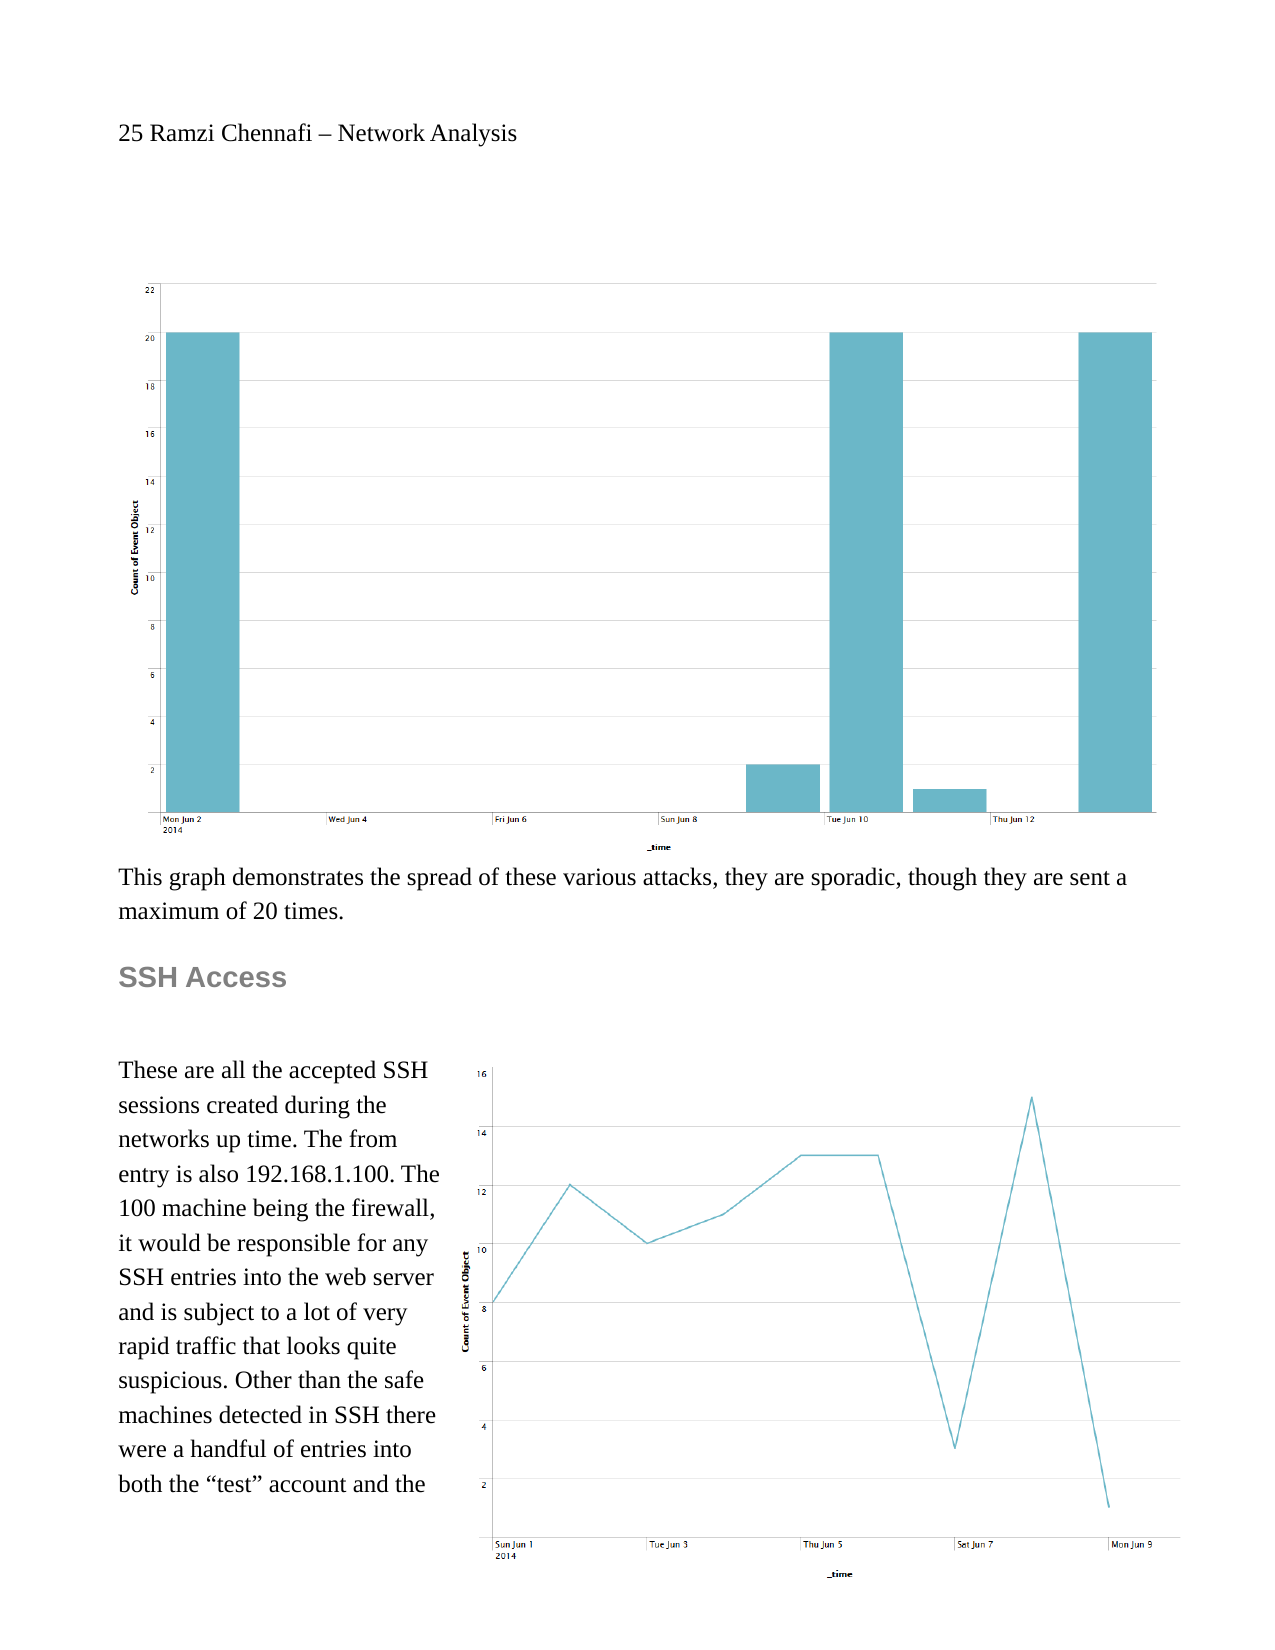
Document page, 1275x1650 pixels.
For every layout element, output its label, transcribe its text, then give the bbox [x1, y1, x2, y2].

picture [443, 1067, 1181, 1586]
text These are all the accepted SSH sessions created during the networks up time. The from entry is also 192.168.1.100. The 100 machine being the firewall, it would be responsible for any SSH entries into the web server and is subject to a lot of very rapid traffic that looks quite suspicious. Other than the safe machines detected in SSH there were a handful of entries into both the “test” account and the [118, 1055, 1157, 1498]
subtitle SSH Access [118, 960, 1157, 994]
text This graph demonstrates the spread of these various attacks, they are sporadic, though they are sent a maximum of 20 times. [118, 857, 1157, 925]
picture [118, 274, 1157, 857]
